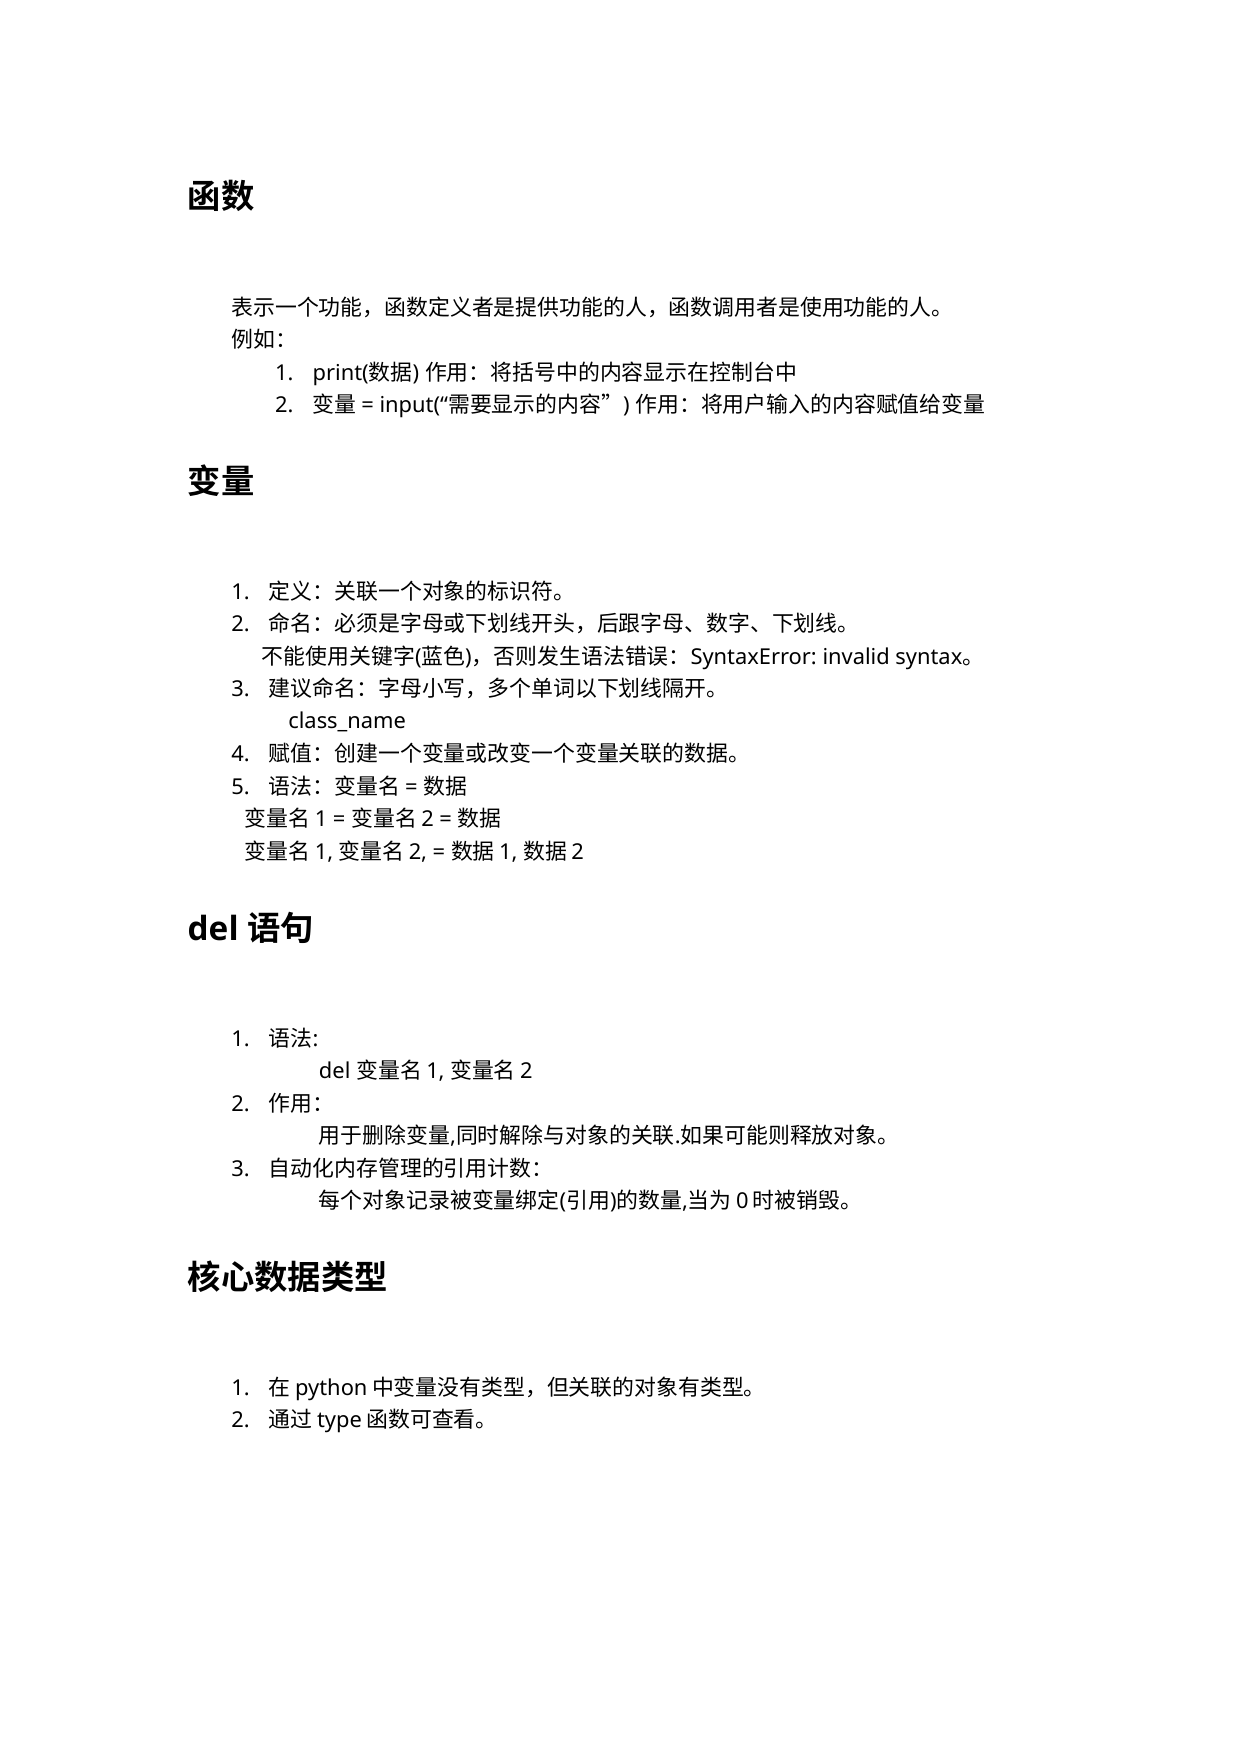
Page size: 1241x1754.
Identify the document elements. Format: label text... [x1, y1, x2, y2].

text 变量名1 = 变量名2 = 数据 [187, 801, 1053, 833]
text 变量名1, 变量名2, = 数据1, 数据2 [187, 833, 1053, 866]
list print(数据) 作用：将括号中的内容显示在控制台中 [275, 354, 1053, 387]
subtitle 核心数据类型 [187, 1242, 1053, 1307]
list 变量 = input(“需要显示的内容”) 作用：将用户输入的内容赋值给变量 [275, 387, 1053, 419]
text 例如： [187, 322, 1053, 354]
subtitle del 语句 [187, 893, 1053, 958]
list 用于删除变量,同时解除与对象的关联.如果可能则释放对象。 [312, 1118, 1053, 1150]
list 作用： [231, 1085, 1053, 1118]
text 表示一个功能，函数定义者是提供功能的人，函数调用者是使用功能的人。 [187, 289, 1053, 322]
list del 变量名1, 变量名2 [312, 1053, 1053, 1085]
list 定义：关联一个对象的标识符。 [231, 573, 1053, 606]
list 命名：必须是字母或下划线开头，后跟字母、数字、下划线。 [231, 606, 1053, 638]
text class_name [187, 703, 1053, 736]
list 语法：变量名 = 数据 [231, 768, 1053, 801]
subtitle 函数 [187, 162, 1053, 227]
subtitle 变量 [187, 446, 1053, 511]
list 赋值：创建一个变量或改变一个变量关联的数据。 [231, 736, 1053, 768]
list 在python中变量没有类型，但关联的对象有类型。 [231, 1370, 1053, 1402]
list 自动化内存管理的引用计数： [231, 1150, 1053, 1183]
text 不能使用关键字(蓝色)，否则发生语法错误：SyntaxError: invalid syntax。 [187, 638, 1053, 671]
list 每个对象记录被变量绑定(引用)的数量,当为0时被销毁。 [312, 1183, 1053, 1215]
list 通过type函数可查看。 [231, 1402, 1053, 1435]
list 建议命名：字母小写，多个单词以下划线隔开。 [231, 671, 1053, 703]
list 语法: [231, 1020, 1053, 1053]
